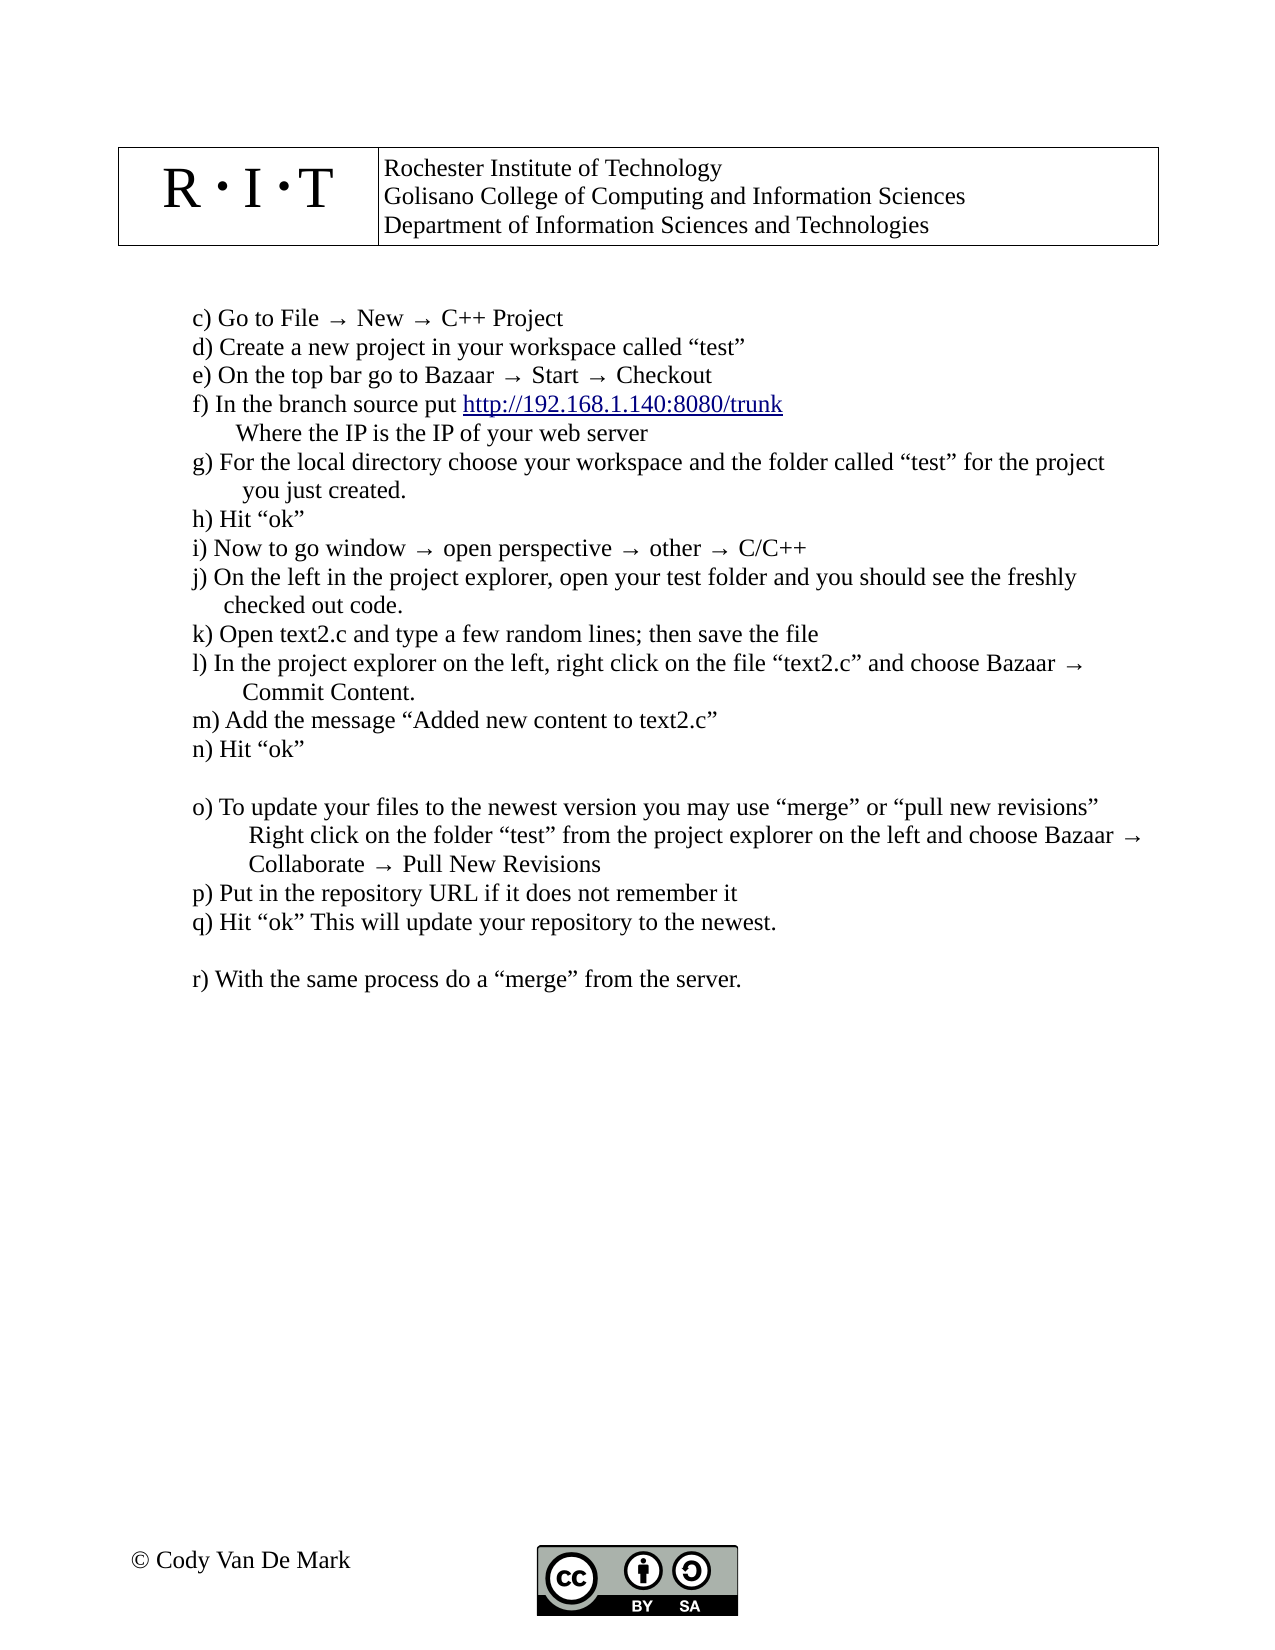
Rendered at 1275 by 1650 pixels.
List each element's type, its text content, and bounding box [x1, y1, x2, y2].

text c) Go to File → New → C++ Project d) Create a new project in your workspace called “test” e) On the top bar go to Bazaar → Start → Checkout f) In the branch source put http://192.168.1.140:8080/trunk Where the IP is the IP of your web server g) For the local directory choose your workspace and the folder called “test” for the project you just created. h) Hit “ok” i) Now to go window → open perspective → other → C/C++ j) On the left in the project explorer, open your test folder and you should see the freshly checked out code. k) Open text2.c and type a few random lines; then save the file l) In the project explorer on the left, right click on the file “text2.c” and choose Bazaar → Commit Content. m) Add the message “Added new content to text2.c” n) Hit “ok” o) To update your files to the newest version you may use “merge” or “pull new revisions” Right click on the folder “test” from the project explorer on the left and choose Bazaar → Collaborate → Pull New Revisions p) Put in the repository URL if it does not remember it q) Hit “ok” This will update your repository to the newest. r) With the same process do a “merge” from the server. [118, 303, 1157, 1079]
picture [536, 1545, 739, 1616]
